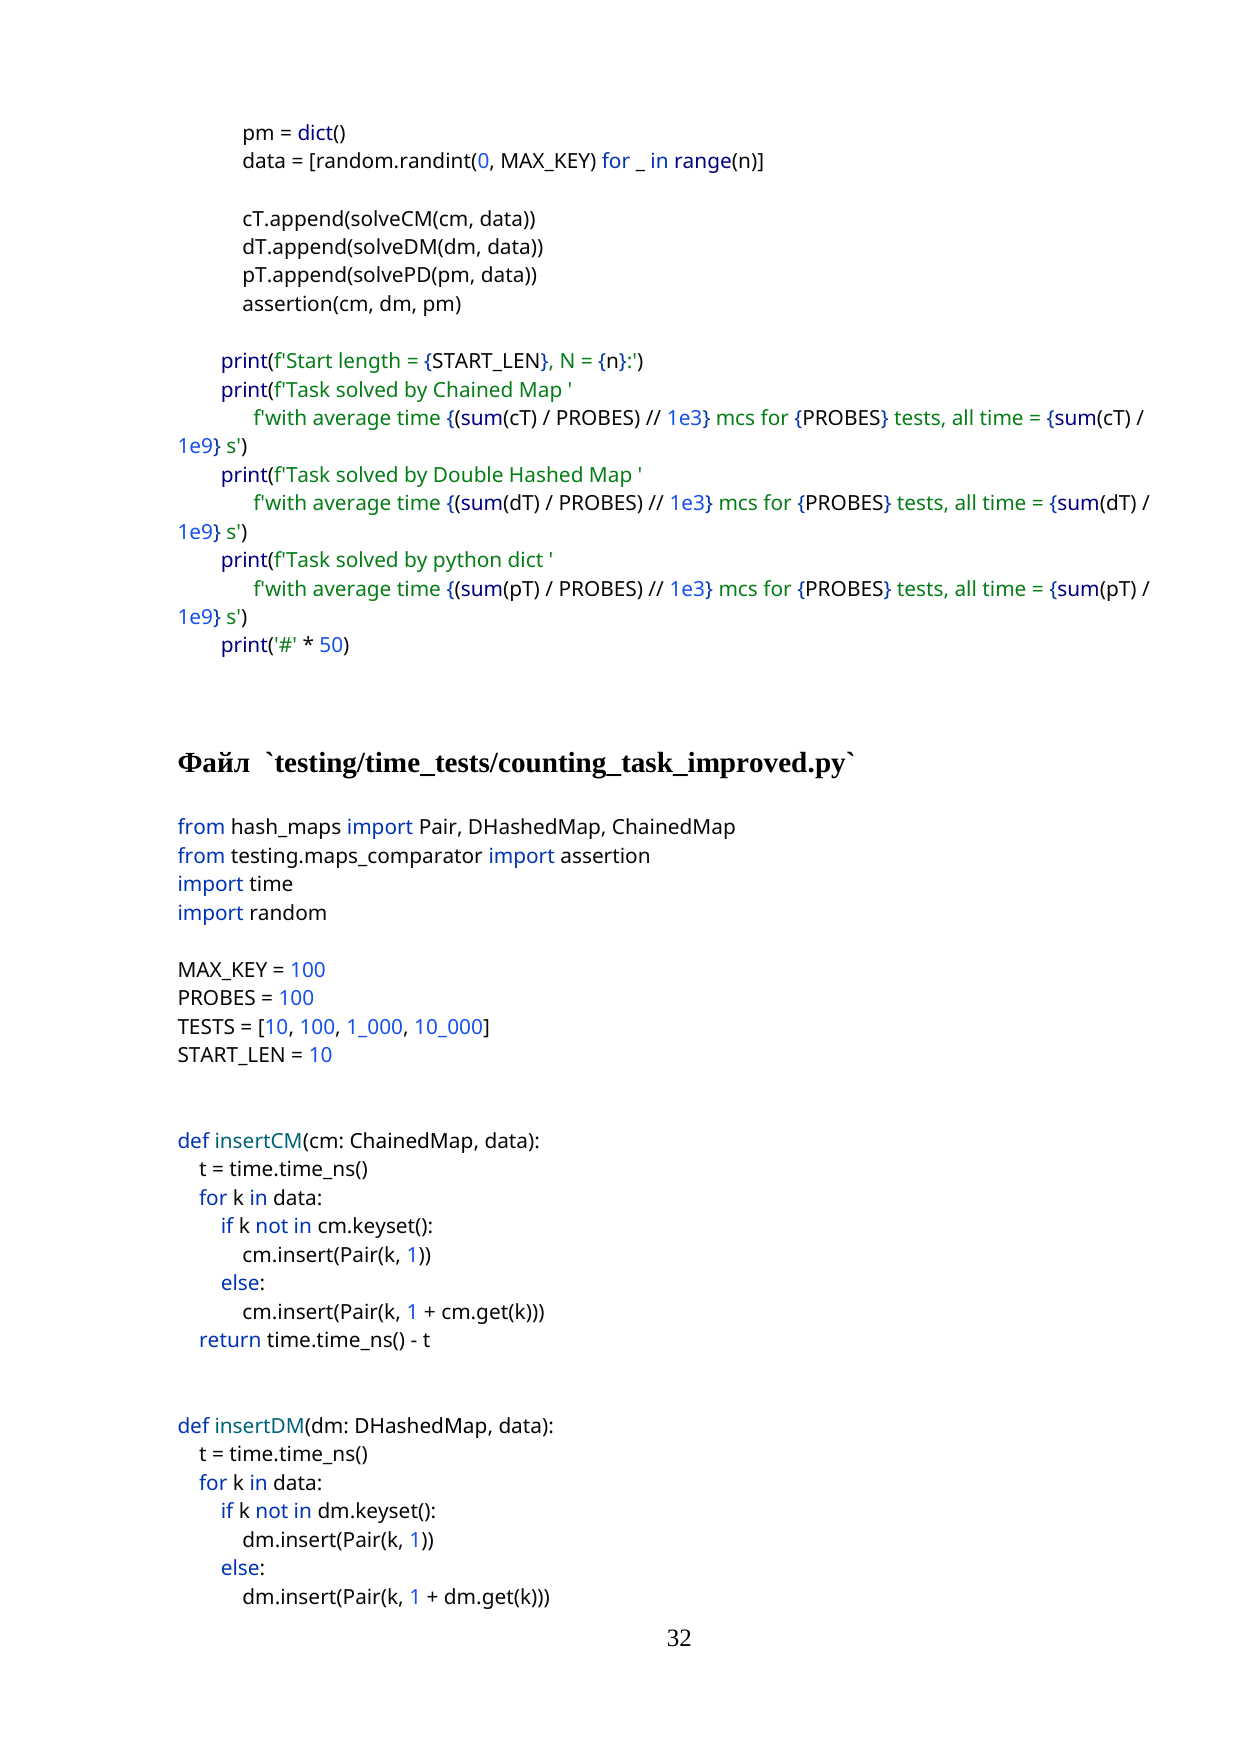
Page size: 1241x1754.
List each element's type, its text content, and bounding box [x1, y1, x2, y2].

subtitle Файл `testing/time_tests/counting_task_improved.py` [177, 745, 1181, 779]
text from hash_maps import Pair, DHashedMap, ChainedMap from testing.maps_comparator import assertion import time import random MAX_KEY = 100 PROBES = 100 TESTS = [10, 100, 1_000, 10_000] START_LEN = 10 def insertCM(cm: ChainedMap, data): t = time.time_ns() for k in data: if k not in cm.keyset(): cm.insert(Pair(k, 1)) else: cm.insert(Pair(k, 1 + cm.get(k))) return time.time_ns() - t def insertDM(dm: DHashedMap, data): t = time.time_ns() for k in data: if k not in dm.keyset(): dm.insert(Pair(k, 1)) else: dm.insert(Pair(k, 1 + dm.get(k))) [177, 812, 1181, 1610]
text pm = dict() data = [random.randint(0, MAX_KEY) for _ in range(n)] cT.append(solveCM(cm, data)) dT.append(solveDM(dm, data)) pT.append(solvePD(pm, data)) assertion(cm, dm, pm) print(f'Start length = {START_LEN}, N = {n}:') print(f'Task solved by Chained Map ' f'with average time {(sum(cT) / PROBES) // 1e3} mcs for {PROBES} tests, all time = {sum(cT) / 1e9} s') print(f'Task solved by Double Hashed Map ' f'with average time {(sum(dT) / PROBES) // 1e3} mcs for {PROBES} tests, all time = {sum(dT) / 1e9} s') print(f'Task solved by python dict ' f'with average time {(sum(pT) / PROBES) // 1e3} mcs for {PROBES} tests, all time = {sum(pT) / 1e9} s') print('#' * 50) [177, 118, 1181, 659]
